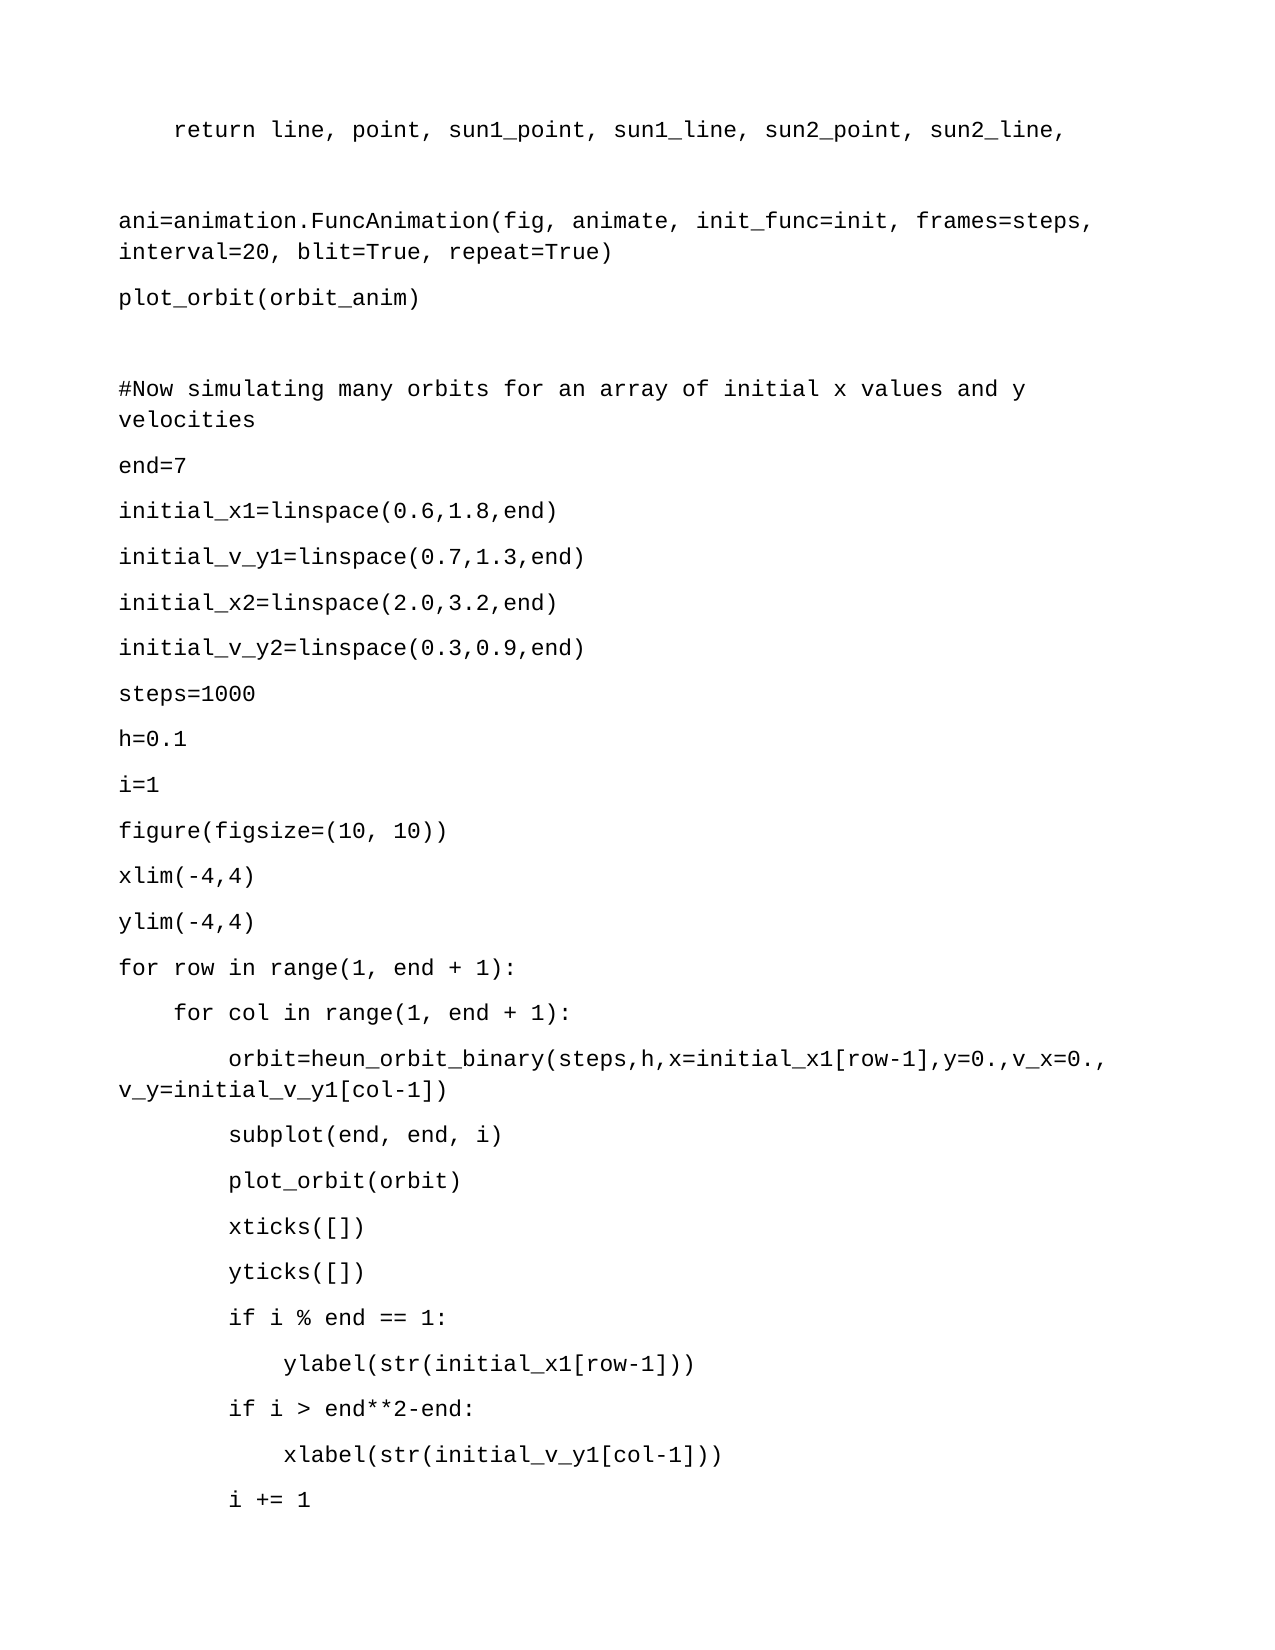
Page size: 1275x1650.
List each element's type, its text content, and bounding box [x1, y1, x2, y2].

text orbit=heun_orbit_binary(steps,h,x=initial_x1[row-1],y=0.,v_x=0., v_y=initial_v_y1[col-1]) [118, 1047, 1157, 1104]
text if i > end**2-end: [118, 1397, 1157, 1423]
text plot_orbit(orbit) [118, 1169, 1157, 1195]
text for row in range(1, end + 1): [118, 956, 1157, 982]
text h=0.1 [118, 728, 1157, 754]
text end=7 [118, 454, 1157, 480]
text initial_x1=linspace(0.6,1.8,end) [118, 499, 1157, 526]
text ylabel(str(initial_x1[row-1])) [118, 1352, 1157, 1378]
text i += 1 [118, 1489, 1157, 1515]
text xticks([]) [118, 1215, 1157, 1241]
text xlim(-4,4) [118, 864, 1157, 891]
text figure(figsize=(10, 10)) [118, 819, 1157, 845]
text plot_orbit(orbit_anim) [118, 286, 1157, 312]
text ani=animation.FuncAnimation(fig, animate, init_func=init, frames=steps, interval=20, blit=True, repeat=True) [118, 209, 1157, 266]
text for col in range(1, end + 1): [118, 1001, 1157, 1027]
text xlabel(str(initial_v_y1[col-1])) [118, 1443, 1157, 1469]
text return line, point, sun1_point, sun1_line, sun2_point, sun2_line, [118, 118, 1157, 144]
text ylim(-4,4) [118, 910, 1157, 936]
text subplot(end, end, i) [118, 1124, 1157, 1150]
text yticks([]) [118, 1261, 1157, 1287]
text if i % end == 1: [118, 1306, 1157, 1332]
text initial_v_y2=linspace(0.3,0.9,end) [118, 636, 1157, 662]
text initial_x2=linspace(2.0,3.2,end) [118, 591, 1157, 617]
text i=1 [118, 773, 1157, 799]
text steps=1000 [118, 682, 1157, 708]
text initial_v_y1=linspace(0.7,1.3,end) [118, 545, 1157, 571]
text #Now simulating many orbits for an array of initial x values and y velocities [118, 377, 1157, 434]
